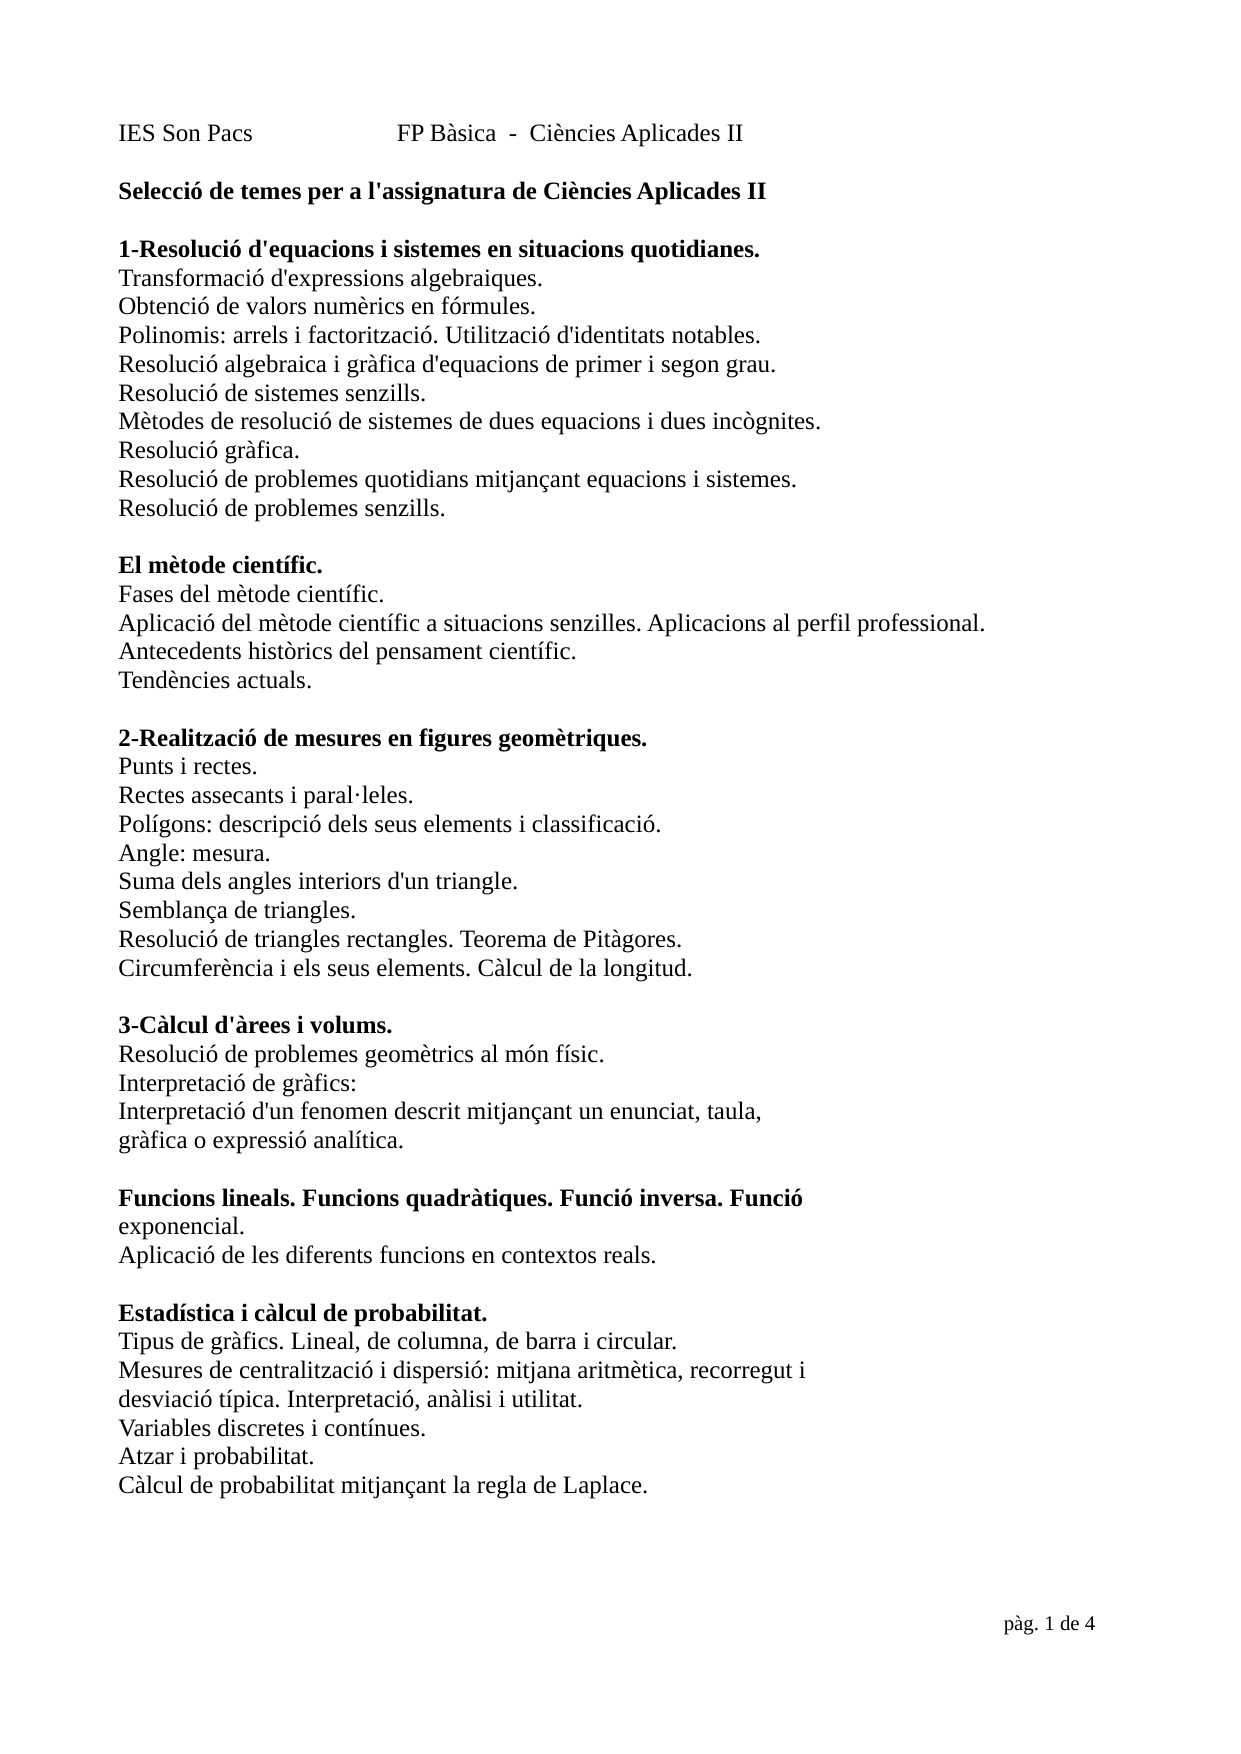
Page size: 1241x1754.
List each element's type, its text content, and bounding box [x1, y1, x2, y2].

text 1-Resolució d'equacions i sistemes en situacions quotidianes. Transformació d'expressions algebraiques. Obtenció de valors numèrics en fórmules. Polinomis: arrels i factorització. Utilització d'identitats notables. Resolució algebraica i gràfica d'equacions de primer i segon grau. Resolució de sistemes senzills. Mètodes de resolució de sistemes de dues equacions i dues incògnites. Resolució gràfica. Resolució de problemes quotidians mitjançant equacions i sistemes. Resolució de problemes senzills. El mètode científic. Fases del mètode científic. Aplicació del mètode científic a situacions senzilles. Aplicacions al perfil professional. Antecedents històrics del pensament científic. Tendències actuals. 2-Realització de mesures en figures geomètriques. Punts i rectes. Rectes assecants i paral·leles. Polígons: descripció dels seus elements i classificació. Angle: mesura. Suma dels angles interiors d'un triangle. Semblança de triangles. Resolució de triangles rectangles. Teorema de Pitàgores. Circumferència i els seus elements. Càlcul de la longitud. 3-Càlcul d'àrees i volums. Resolució de problemes geomètrics al món físic. Interpretació de gràfics: Interpretació d'un fenomen descrit mitjançant un enunciat, taula, gràfica o expressió analítica. Funcions lineals. Funcions quadràtiques. Funció inversa. Funció exponencial. Aplicació de les diferents funcions en contextos reals. Estadística i càlcul de probabilitat. Tipus de gràfics. Lineal, de columna, de barra i circular. Mesures de centralització i dispersió: mitjana aritmètica, recorregut i desviació típica. Interpretació, anàlisi i utilitat. Variables discretes i contínues. Atzar i probabilitat. Càlcul de probabilitat mitjançant la regla de Laplace. [118, 234, 1122, 1556]
text Selecció de temes per a l'assignatura de Ciències Aplicades II [118, 176, 1122, 205]
